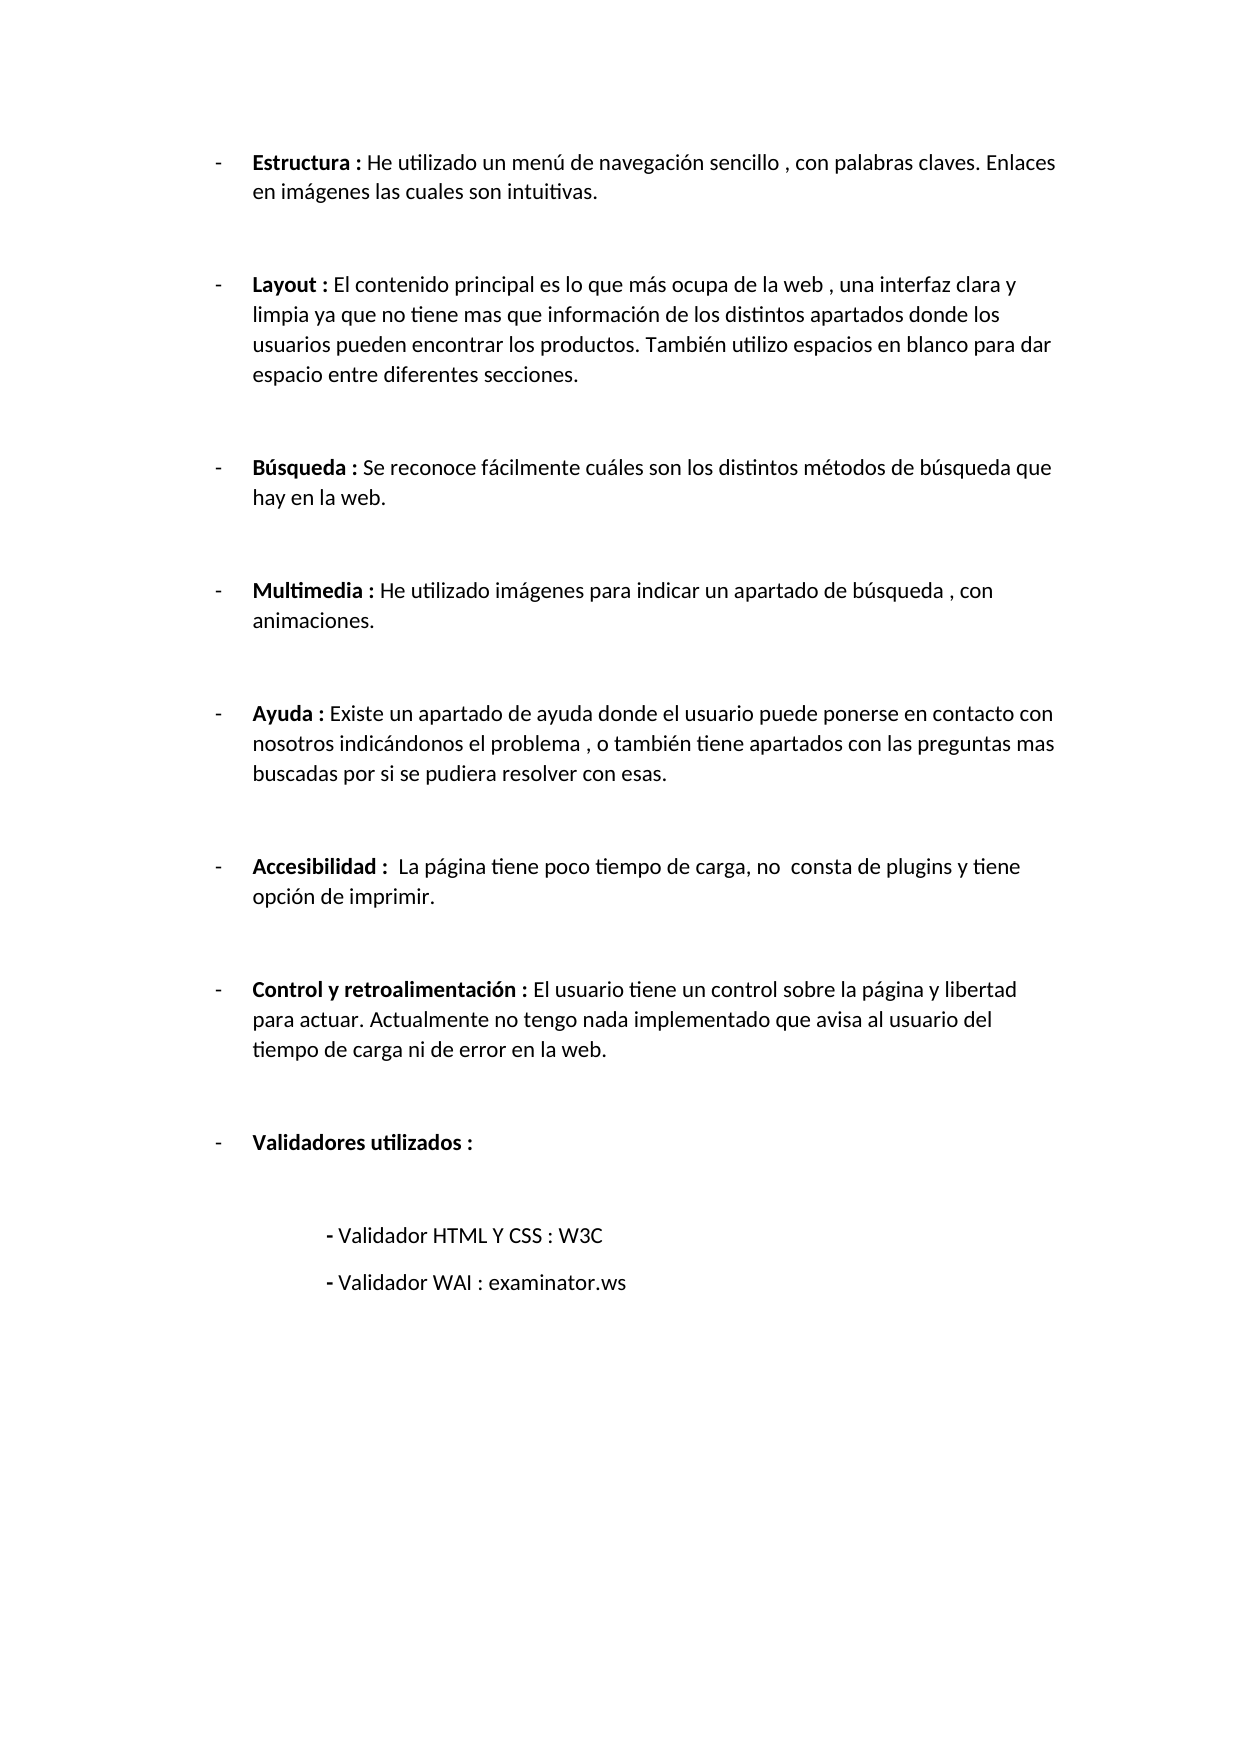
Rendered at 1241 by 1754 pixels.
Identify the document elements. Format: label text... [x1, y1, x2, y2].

list Accesibilidad : La página tiene poco tiempo de carga, no consta de plugins y tiene opción de imprimir. [215, 852, 1063, 910]
list Layout : El contenido principal es lo que más ocupa de la web , una interfaz clara y limpia ya que no tiene mas que información de los distintos apartados donde los usuarios pueden encontrar los productos. También utilizo espacios en blanco para dar espacio entre diferentes secciones. [215, 271, 1063, 388]
list Ayuda : Existe un apartado de ayuda donde el usuario puede ponerse en contacto con nosotros indicándonos el problema , o también tiene apartados con las preguntas mas buscadas por si se pudiera resolver con esas. [215, 699, 1063, 787]
list Búsqueda : Se reconoce fácilmente cuáles son los distintos métodos de búsqueda que hay en la web. [215, 453, 1063, 511]
list - Validador HTML Y CSS : W3C [252, 1221, 1063, 1249]
list Multimedia : He utilizado imágenes para indicar un apartado de búsqueda , con animaciones. [215, 576, 1063, 634]
list - Validador WAI : examinator.ws [252, 1268, 1063, 1296]
list Estructura : He utilizado un menú de navegación sencillo , con palabras claves. Enlaces en imágenes las cuales son intuitivas. [215, 148, 1063, 206]
list Control y retroalimentación : El usuario tiene un control sobre la página y libertad para actuar. Actualmente no tengo nada implementado que avisa al usuario del tiempo de carga ni de error en la web. [215, 975, 1063, 1063]
list Validadores utilizados : [215, 1128, 1063, 1156]
